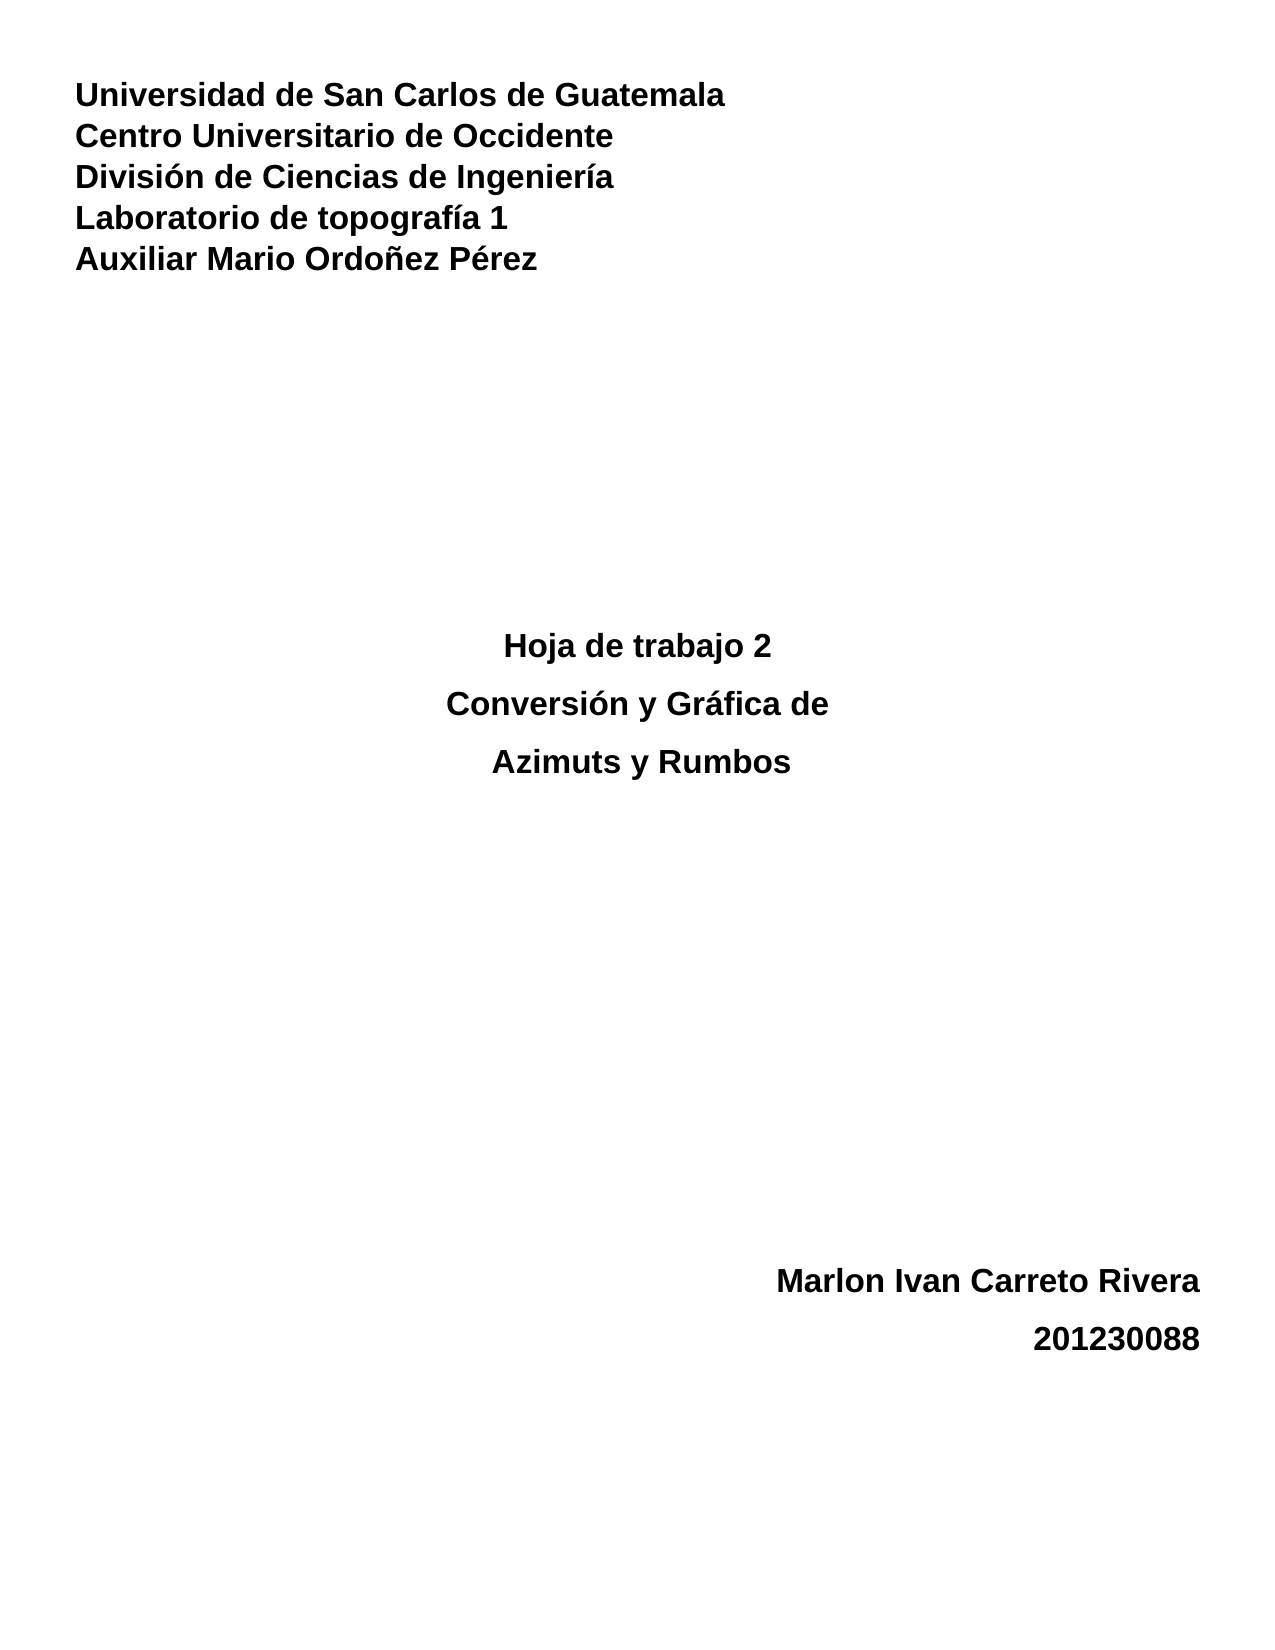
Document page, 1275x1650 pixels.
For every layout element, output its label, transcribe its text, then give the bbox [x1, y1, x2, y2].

text Universidad de San Carlos de Guatemala [75, 75, 1200, 113]
text Azimuts y Rumbos [75, 742, 1200, 780]
text Hoja de trabajo 2 [75, 626, 1200, 665]
text Auxiliar Mario Ordoñez Pérez [75, 239, 1200, 278]
text Centro Universitario de Occidente [75, 116, 1200, 154]
text Conversión y Gráfica de [75, 684, 1200, 723]
text Marlon Ivan Carreto Rivera [75, 1261, 1200, 1300]
text División de Ciencias de Ingeniería [75, 157, 1200, 196]
text Laboratorio de topografía 1 [75, 198, 1200, 237]
text 201230088 [75, 1319, 1200, 1357]
